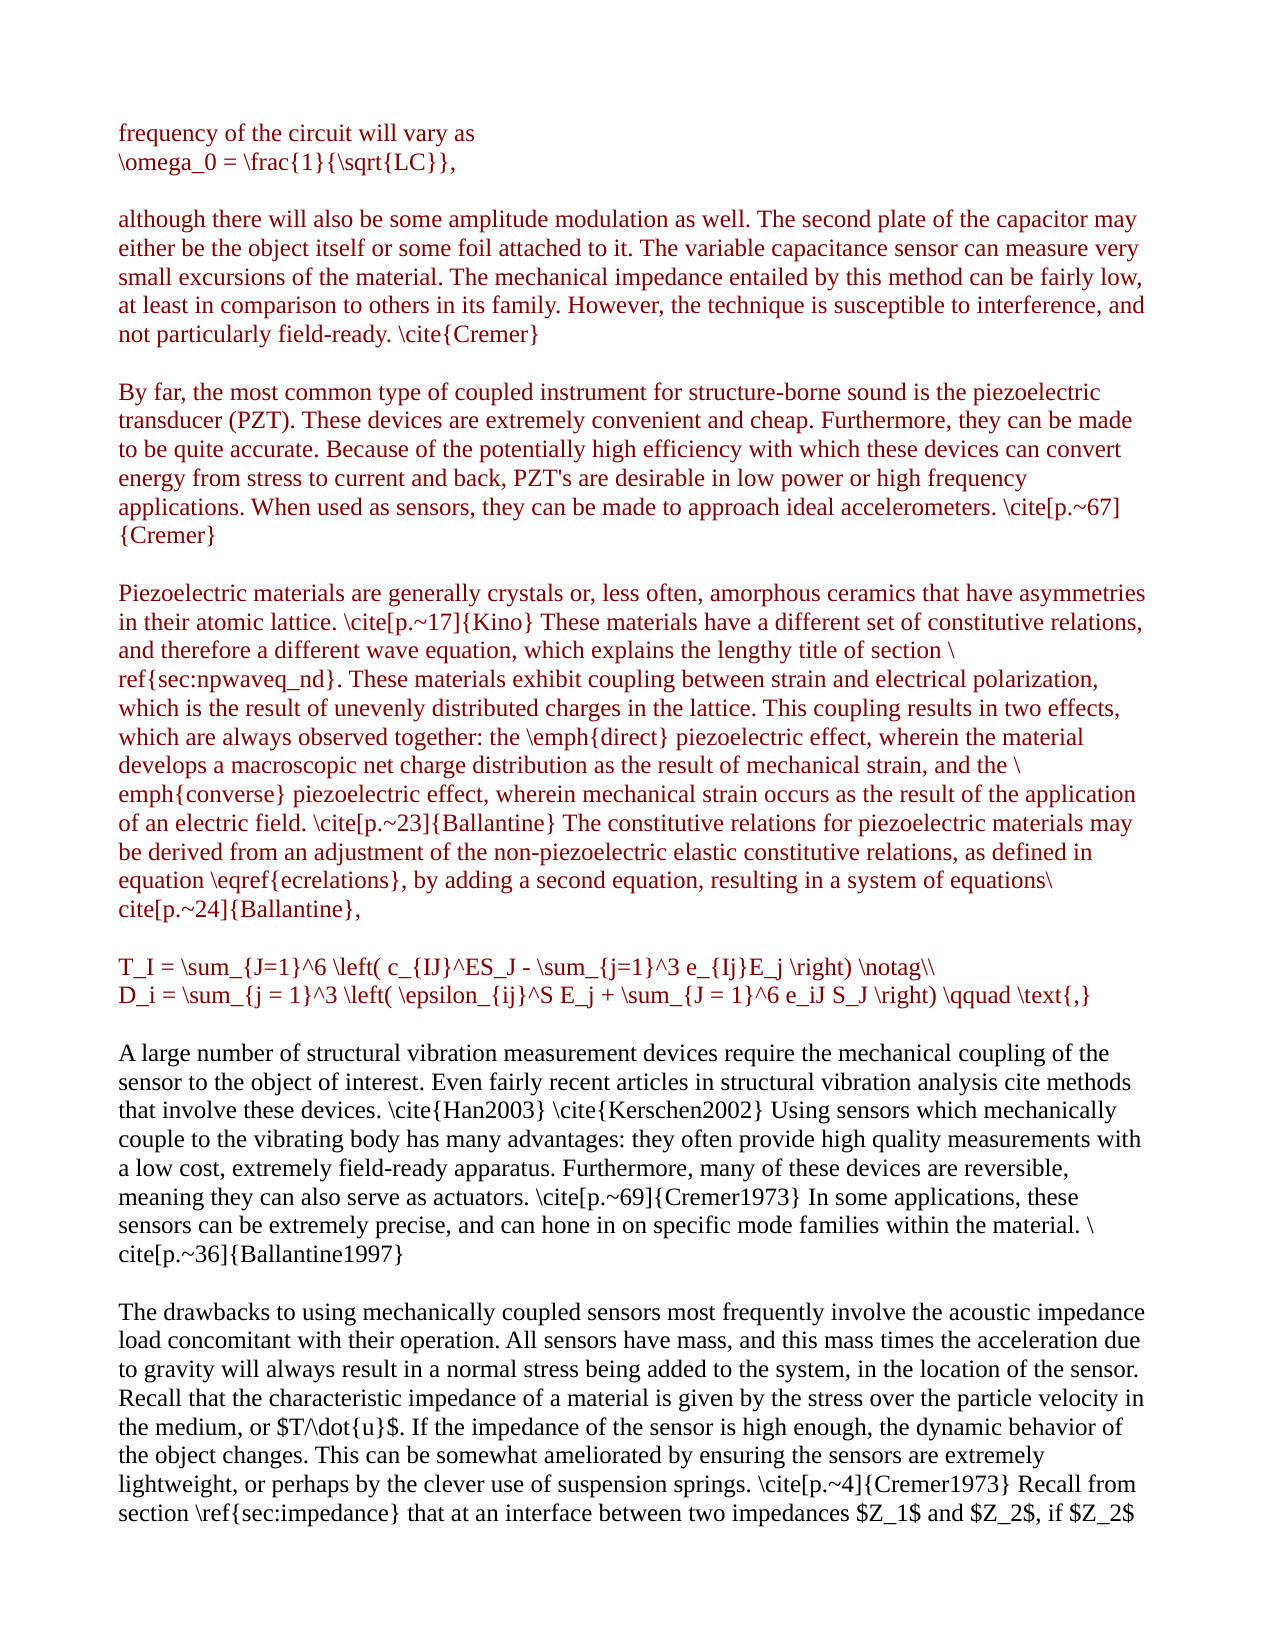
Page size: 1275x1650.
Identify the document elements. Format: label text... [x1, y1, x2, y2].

text frequency of the circuit will vary as [118, 118, 1157, 147]
text A large number of structural vibration measurement devices require the mechanical coupling of the sensor to the object of interest. Even fairly recent articles in structural vibration analysis cite methods that involve these devices. \cite{Han2003} \cite{Kerschen2002} Using sensors which mechanically couple to the vibrating body has many advantages: they often provide high quality measurements with a low cost, extremely field-ready apparatus. Furthermore, many of these devices are reversible, meaning they can also serve as actuators. \cite[p.~69]{Cremer1973} In some applications, these sensors can be extremely precise, and can hone in on specific mode families within the material. \cite[p.~36]{Ballantine1997} [118, 1038, 1157, 1268]
text T_I = \sum_{J=1}^6 \left( c_{IJ}^ES_J - \sum_{j=1}^3 e_{Ij}E_j \right) \notag\\ [118, 952, 1157, 981]
text The drawbacks to using mechanically coupled sensors most frequently involve the acoustic impedance load concomitant with their operation. All sensors have mass, and this mass times the acceleration due to gravity will always result in a normal stress being added to the system, in the location of the sensor. Recall that the characteristic impedance of a material is given by the stress over the particle velocity in the medium, or $T/\dot{u}$. If the impedance of the sensor is high enough, the dynamic behavior of the object changes. This can be somewhat ameliorated by ensuring the sensors are extremely lightweight, or perhaps by the clever use of suspension springs. \cite[p.~4]{Cremer1973} Recall from section \ref{sec:impedance} that at an interface between two impedances $Z_1$ and $Z_2$, if $Z_2$ [118, 1297, 1157, 1527]
text By far, the most common type of coupled instrument for structure-borne sound is the piezoelectric transducer (PZT). These devices are extremely convenient and cheap. Furthermore, they can be made to be quite accurate. Because of the potentially high efficiency with which these devices can convert energy from stress to current and back, PZT's are desirable in low power or high frequency applications. When used as sensors, they can be made to approach ideal accelerometers. \cite[p.~67]{Cremer} [118, 377, 1157, 549]
text although there will also be some amplitude modulation as well. The second plate of the capacitor may either be the object itself or some foil attached to it. The variable capacitance sensor can measure very small excursions of the material. The mechanical impedance entailed by this method can be fairly low, at least in comparison to others in its family. However, the technique is susceptible to interference, and not particularly field-ready. \cite{Cremer} [118, 204, 1157, 348]
text Piezoelectric materials are generally crystals or, less often, amorphous ceramics that have asymmetries in their atomic lattice. \cite[p.~17]{Kino} These materials have a different set of constitutive relations, and therefore a different wave equation, which explains the lengthy title of section \ref{sec:npwaveq_nd}. These materials exhibit coupling between strain and electrical polarization, which is the result of unevenly distributed charges in the lattice. This coupling results in two effects, which are always observed together: the \emph{direct} piezoelectric effect, wherein the material develops a macroscopic net charge distribution as the result of mechanical strain, and the \emph{converse} piezoelectric effect, wherein mechanical strain occurs as the result of the application of an electric field. \cite[p.~23]{Ballantine} The constitutive relations for piezoelectric materials may be derived from an adjustment of the non-piezoelectric elastic constitutive relations, as defined in equation \eqref{ecrelations}, by adding a second equation, resulting in a system of equations\cite[p.~24]{Ballantine}, [118, 578, 1157, 923]
text \omega_0 = \frac{1}{\sqrt{LC}}, [118, 147, 1157, 176]
text D_i = \sum_{j = 1}^3 \left( \epsilon_{ij}^S E_j + \sum_{J = 1}^6 e_iJ S_J \right) \qquad \text{,} [118, 981, 1157, 1009]
